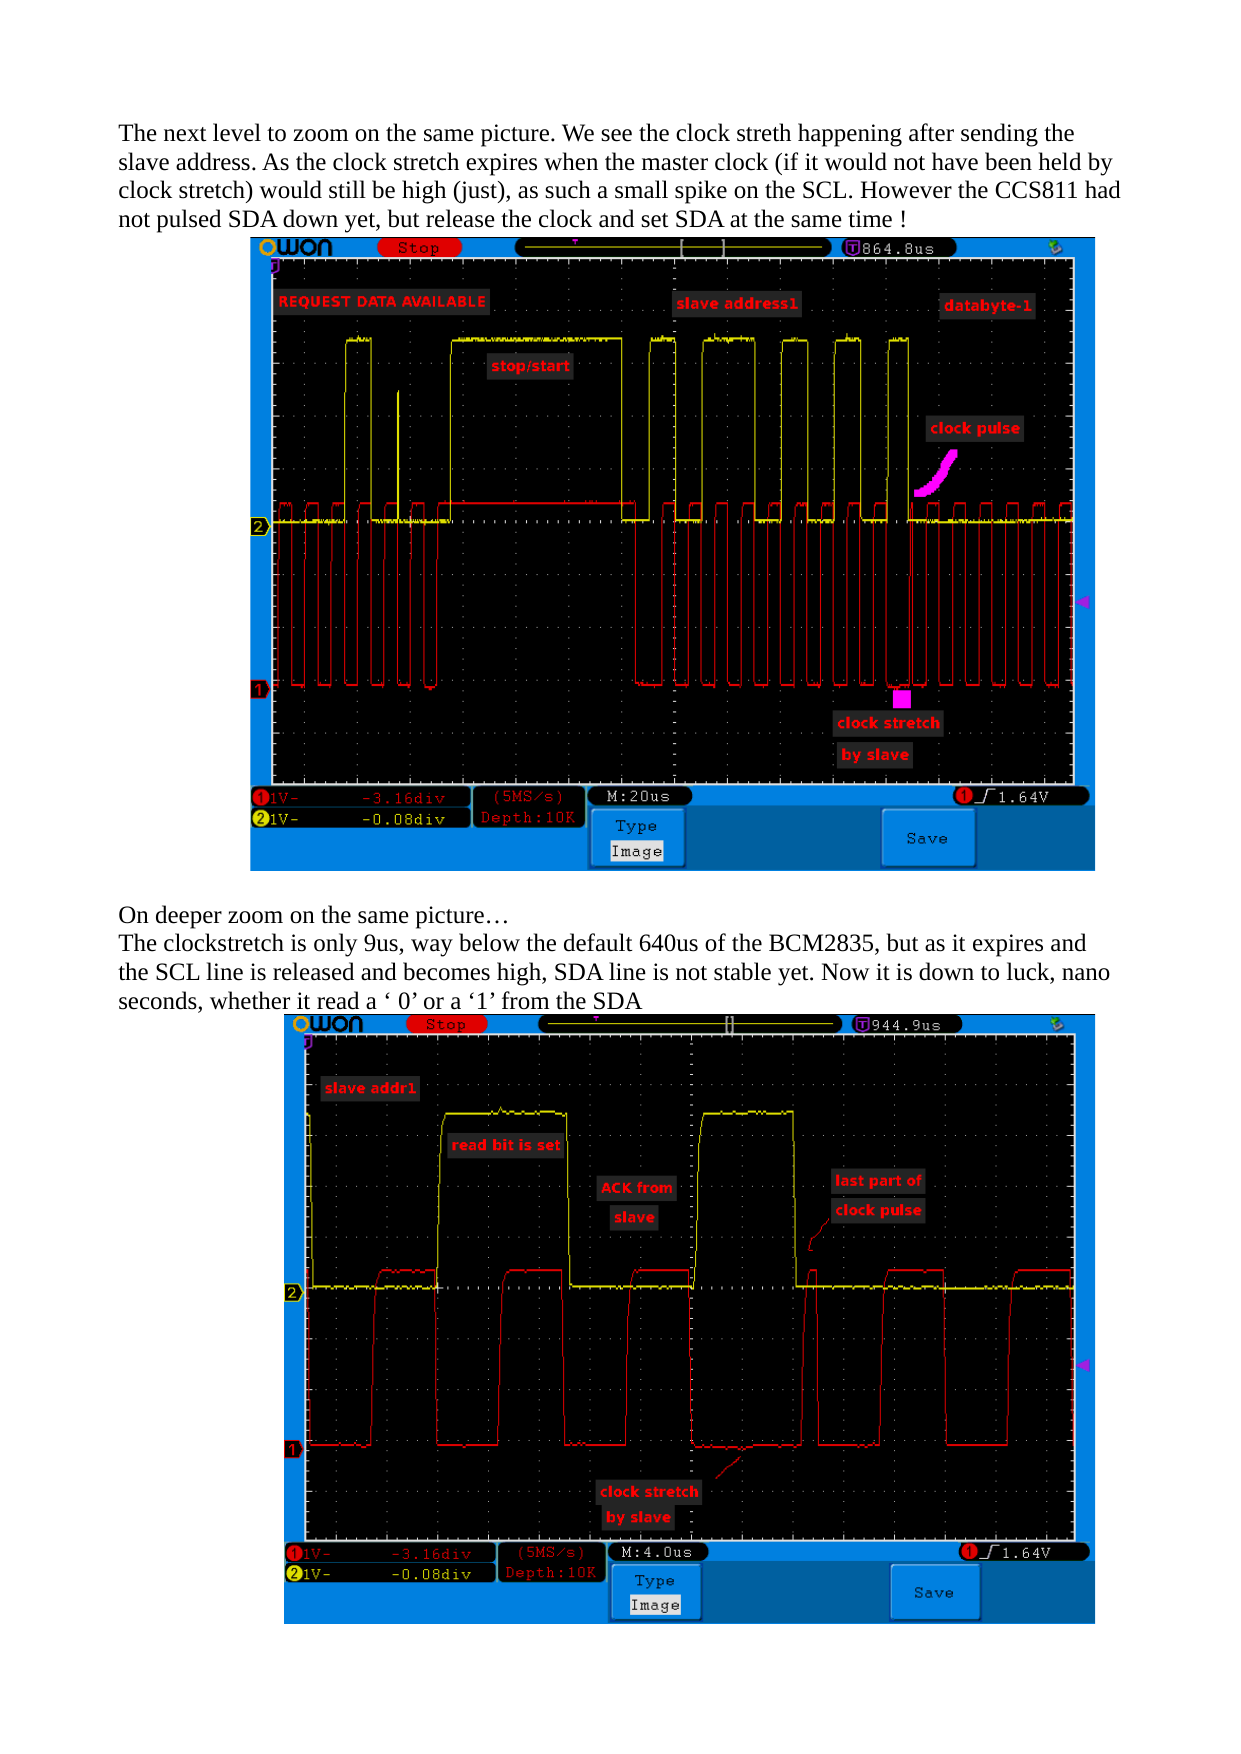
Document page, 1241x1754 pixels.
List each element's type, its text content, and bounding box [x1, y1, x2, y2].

text On deeper zoom on the same picture… [118, 900, 1122, 928]
text The clockstretch is only 9us, way below the default 640us of the BCM2835, but as it expires and the SCL line is released and becomes high, SDA line is not stable yet. Now it is down to luck, nano seconds, whether it read a ‘ 0’ or a ‘1’ from the SDA [118, 928, 1122, 1015]
picture [284, 1014, 1096, 1624]
picture [250, 237, 1096, 871]
text The next level to zoom on the same picture. We see the clock streth happening after sending the slave address. As the clock stretch expires when the master clock (if it would not have been held by clock stretch) would still be high (just), as such a small spike on the SCL. However the CCS811 had not pulsed SDA down yet, but release the clock and set SDA at the same time ! [118, 118, 1122, 233]
